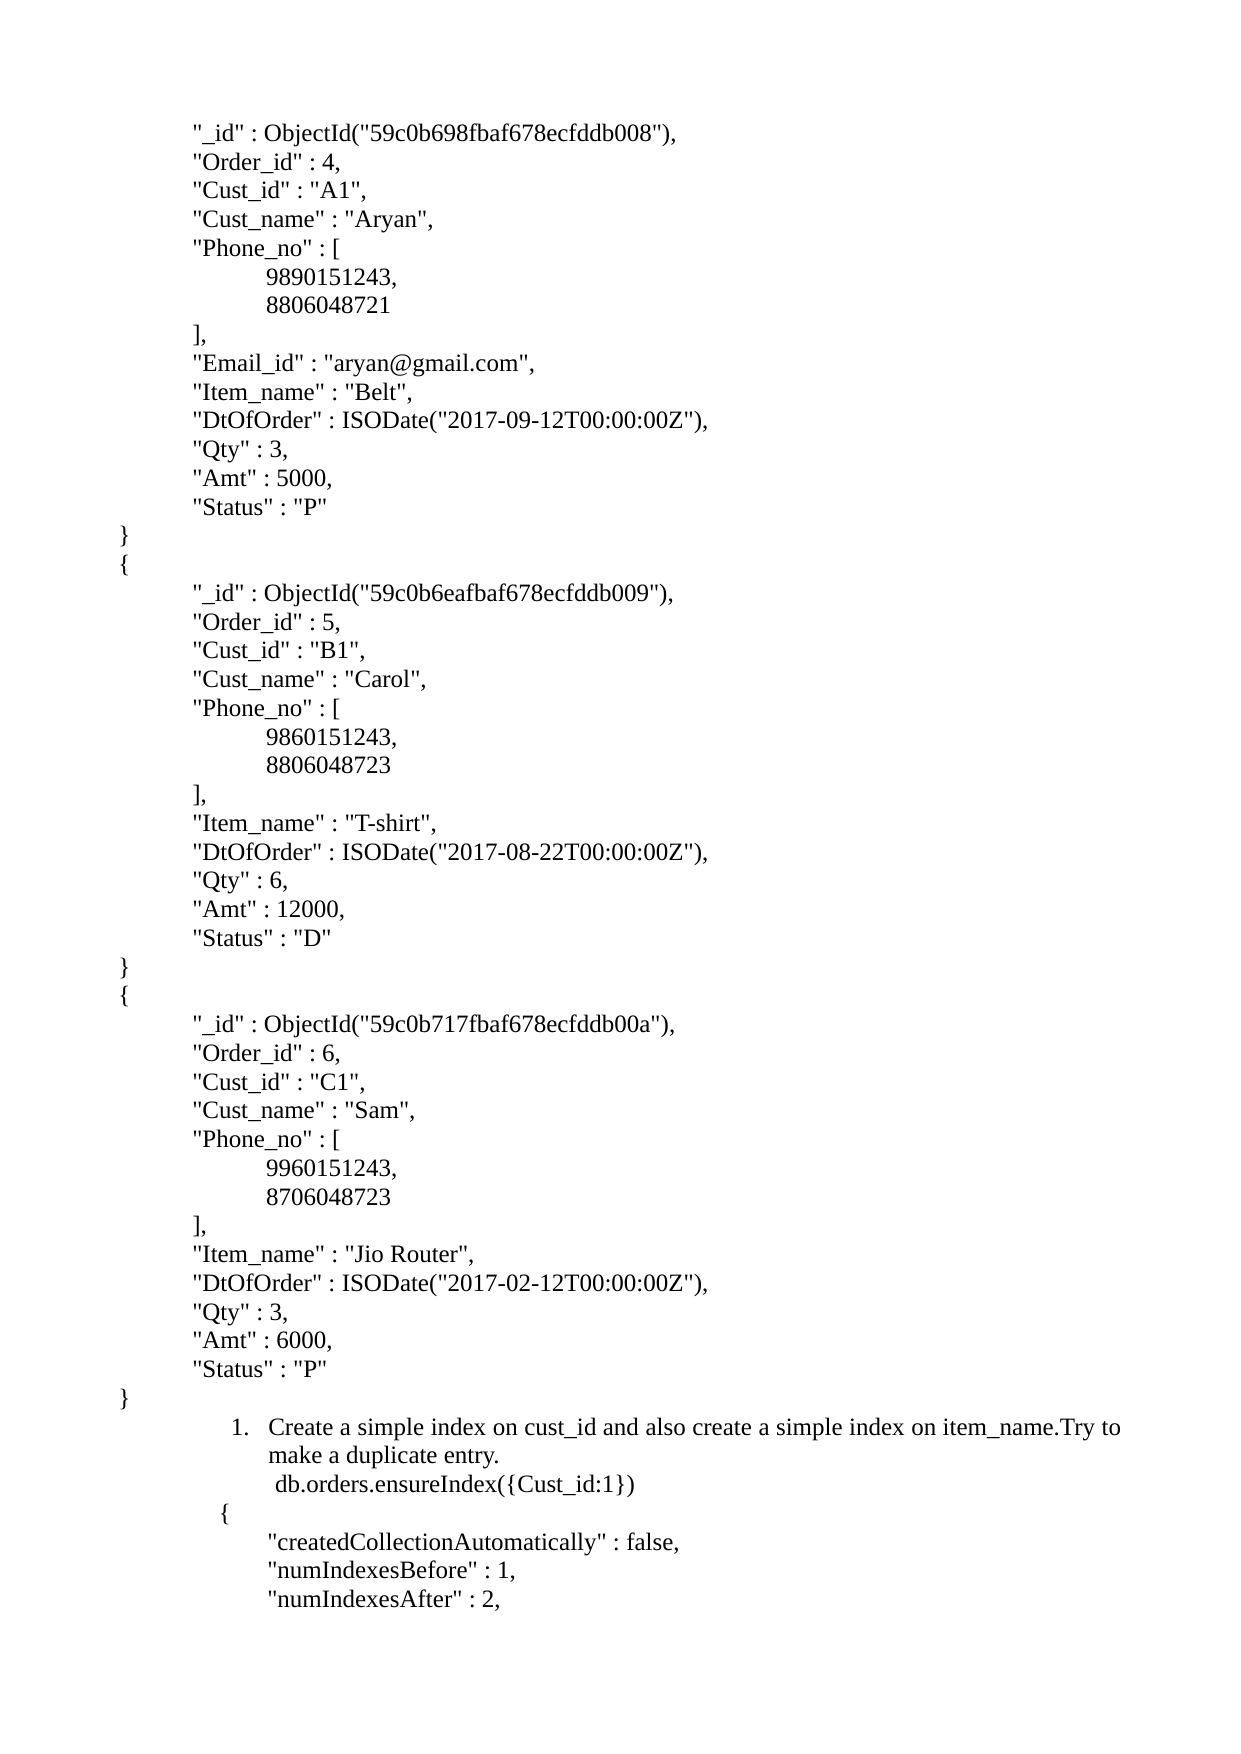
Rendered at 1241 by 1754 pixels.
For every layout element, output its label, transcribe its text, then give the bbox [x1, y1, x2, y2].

text "Amt" : 6000, [118, 1326, 1122, 1354]
text } [118, 521, 1122, 549]
text "Phone_no" : [ [118, 1124, 1122, 1153]
text ], [118, 1211, 1122, 1239]
text "Item_name" : "Jio Router", [118, 1239, 1122, 1268]
list "numIndexesAfter" : 2, [193, 1584, 1122, 1613]
text 8806048721 [118, 291, 1122, 319]
text "Amt" : 5000, [118, 463, 1122, 492]
text ], [118, 779, 1122, 808]
text } [118, 952, 1122, 981]
text "Email_id" : "aryan@gmail.com", [118, 348, 1122, 377]
text "DtOfOrder" : ISODate("2017-08-22T00:00:00Z"), [118, 837, 1122, 866]
text "DtOfOrder" : ISODate("2017-02-12T00:00:00Z"), [118, 1268, 1122, 1297]
text "Order_id" : 6, [118, 1038, 1122, 1067]
text "_id" : ObjectId("59c0b717fbaf678ecfddb00a"), [118, 1009, 1122, 1038]
text } [118, 1383, 1122, 1412]
text "Qty" : 3, [118, 434, 1122, 463]
text 9860151243, [118, 722, 1122, 751]
text 9890151243, [118, 262, 1122, 291]
text "Cust_id" : "A1", [118, 176, 1122, 204]
text 8706048723 [118, 1182, 1122, 1211]
list "createdCollectionAutomatically" : false, [193, 1527, 1122, 1556]
text "_id" : ObjectId("59c0b6eafbaf678ecfddb009"), [118, 578, 1122, 607]
text "Qty" : 3, [118, 1297, 1122, 1326]
text "Cust_name" : "Sam", [118, 1096, 1122, 1124]
text "Item_name" : "T-shirt", [118, 808, 1122, 837]
text ], [118, 319, 1122, 348]
list { [193, 1498, 1122, 1527]
text "Item_name" : "Belt", [118, 377, 1122, 406]
text 9960151243, [118, 1153, 1122, 1182]
list db.orders.ensureIndex({Cust_id:1}) [193, 1469, 1122, 1498]
text "_id" : ObjectId("59c0b698fbaf678ecfddb008"), [118, 118, 1122, 147]
text 8806048723 [118, 751, 1122, 779]
text "Amt" : 12000, [118, 894, 1122, 923]
text "Status" : "P" [118, 492, 1122, 521]
text "Qty" : 6, [118, 866, 1122, 894]
list Create a simple index on cust_id and also create a simple index on item_name.Try to make a duplicate entry. [231, 1412, 1122, 1469]
text "Phone_no" : [ [118, 233, 1122, 262]
text { [118, 981, 1122, 1009]
text "Cust_name" : "Aryan", [118, 204, 1122, 233]
text { [118, 549, 1122, 578]
text "Cust_id" : "B1", [118, 636, 1122, 664]
text "Order_id" : 5, [118, 607, 1122, 636]
text "Status" : "D" [118, 923, 1122, 952]
text "Status" : "P" [118, 1354, 1122, 1383]
text "Order_id" : 4, [118, 147, 1122, 176]
list "numIndexesBefore" : 1, [193, 1556, 1122, 1584]
text "Phone_no" : [ [118, 693, 1122, 722]
text "DtOfOrder" : ISODate("2017-09-12T00:00:00Z"), [118, 406, 1122, 434]
text "Cust_name" : "Carol", [118, 664, 1122, 693]
text "Cust_id" : "C1", [118, 1067, 1122, 1096]
